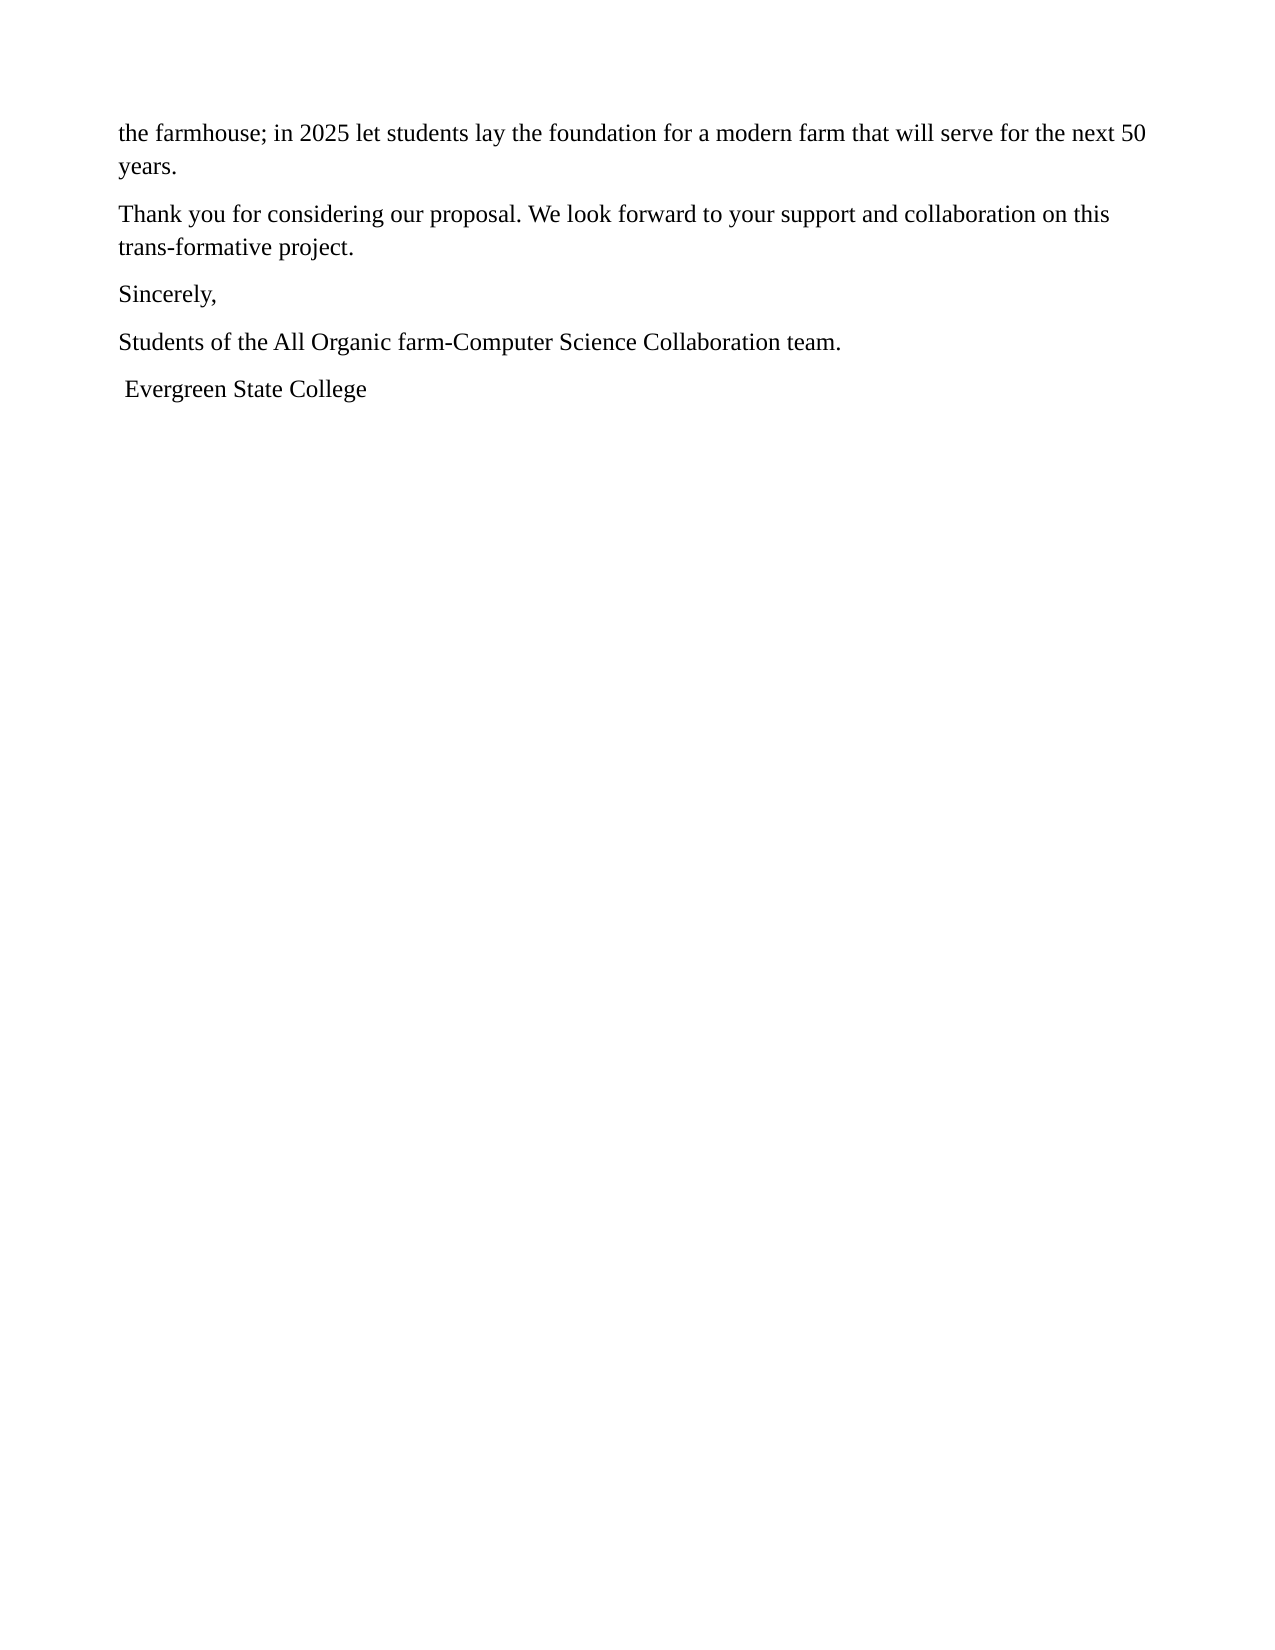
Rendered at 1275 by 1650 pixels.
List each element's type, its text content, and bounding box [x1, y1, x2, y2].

text the farmhouse; in 2025 let students lay the foundation for a modern farm that will serve for the next 50 years. [118, 118, 1157, 180]
text Evergreen State College [118, 374, 1157, 403]
text Sincerely, [118, 279, 1157, 308]
text Students of the All Organic farm-Computer Science Collaboration team. [118, 327, 1157, 356]
text Thank you for considering our proposal. We look forward to your support and collaboration on this trans-formative project. [118, 199, 1157, 261]
